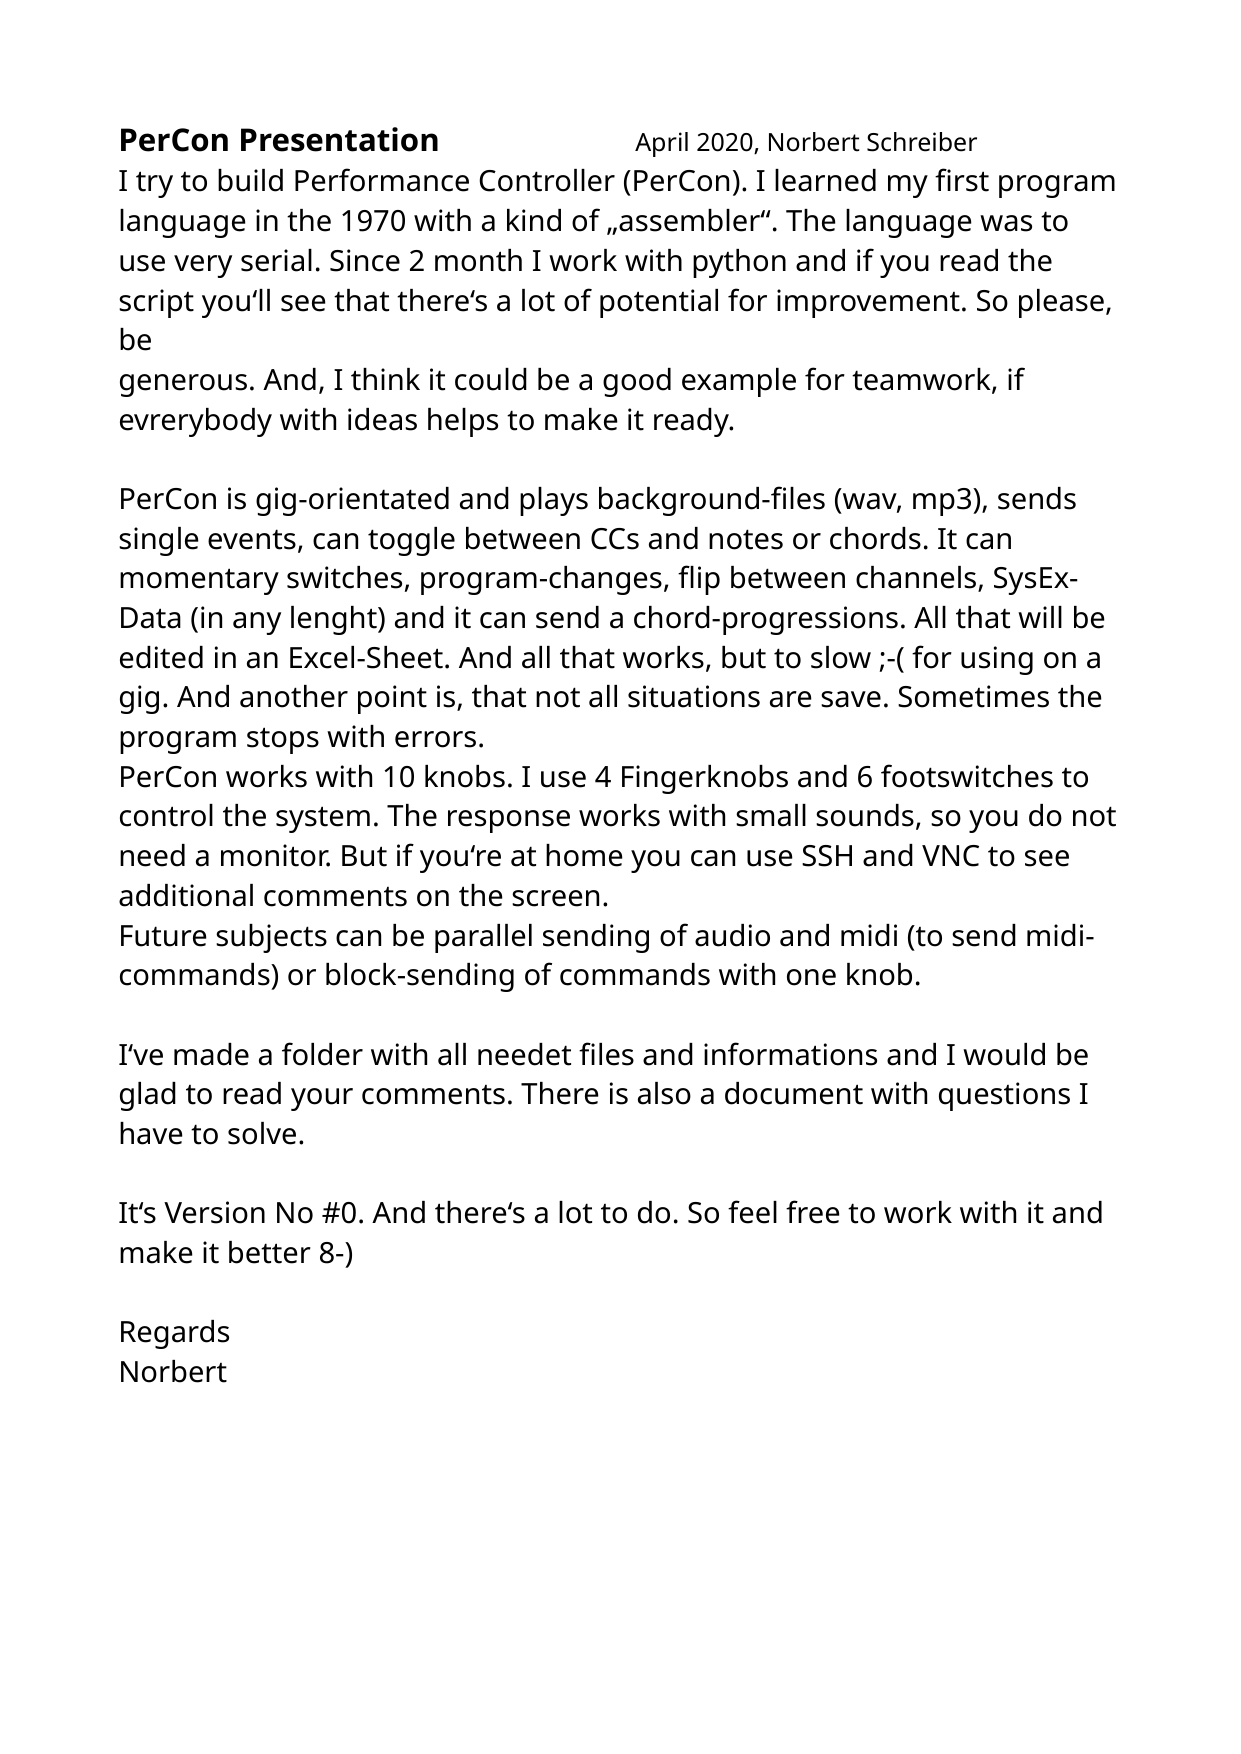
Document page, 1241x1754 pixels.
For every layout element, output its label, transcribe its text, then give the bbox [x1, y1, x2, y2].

text PerCon Presentation April 2020, Norbert Schreiber [118, 118, 1122, 161]
text I‘ve made a folder with all needet files and informations and I would be glad to read your comments. There is also a document with questions I have to solve. [118, 1034, 1122, 1153]
text Regards [118, 1312, 1122, 1351]
text PerCon is gig-orientated and plays background-files (wav, mp3), sends single events, can toggle between CCs and notes or chords. It can momentary switches, program-changes, flip between channels, SysEx-Data (in any lenght) and it can send a chord-progressions. All that will be edited in an Excel-Sheet. And all that works, but to slow ;-( for using on a gig. And another point is, that not all situations are save. Sometimes the program stops with errors. [118, 478, 1122, 756]
text generous. And, I think it could be a good example for teamwork, if evrerybody with ideas helps to make it ready. [118, 359, 1122, 438]
text Norbert [118, 1351, 1122, 1391]
text I try to build Performance Controller (PerCon). I learned my first program language in the 1970 with a kind of „assembler“. The language was to use very serial. Since 2 month I work with python and if you read the script you‘ll see that there‘s a lot of potential for improvement. So please, be [118, 161, 1122, 359]
text Future subjects can be parallel sending of audio and midi (to send midi-commands) or block-sending of commands with one knob. [118, 915, 1122, 994]
text It‘s Version No #0. And there‘s a lot to do. So feel free to work with it and make it better 8-) [118, 1193, 1122, 1272]
text PerCon works with 10 knobs. I use 4 Fingerknobs and 6 footswitches to control the system. The response works with small sounds, so you do not need a monitor. But if you‘re at home you can use SSH and VNC to see additional comments on the screen. [118, 756, 1122, 915]
